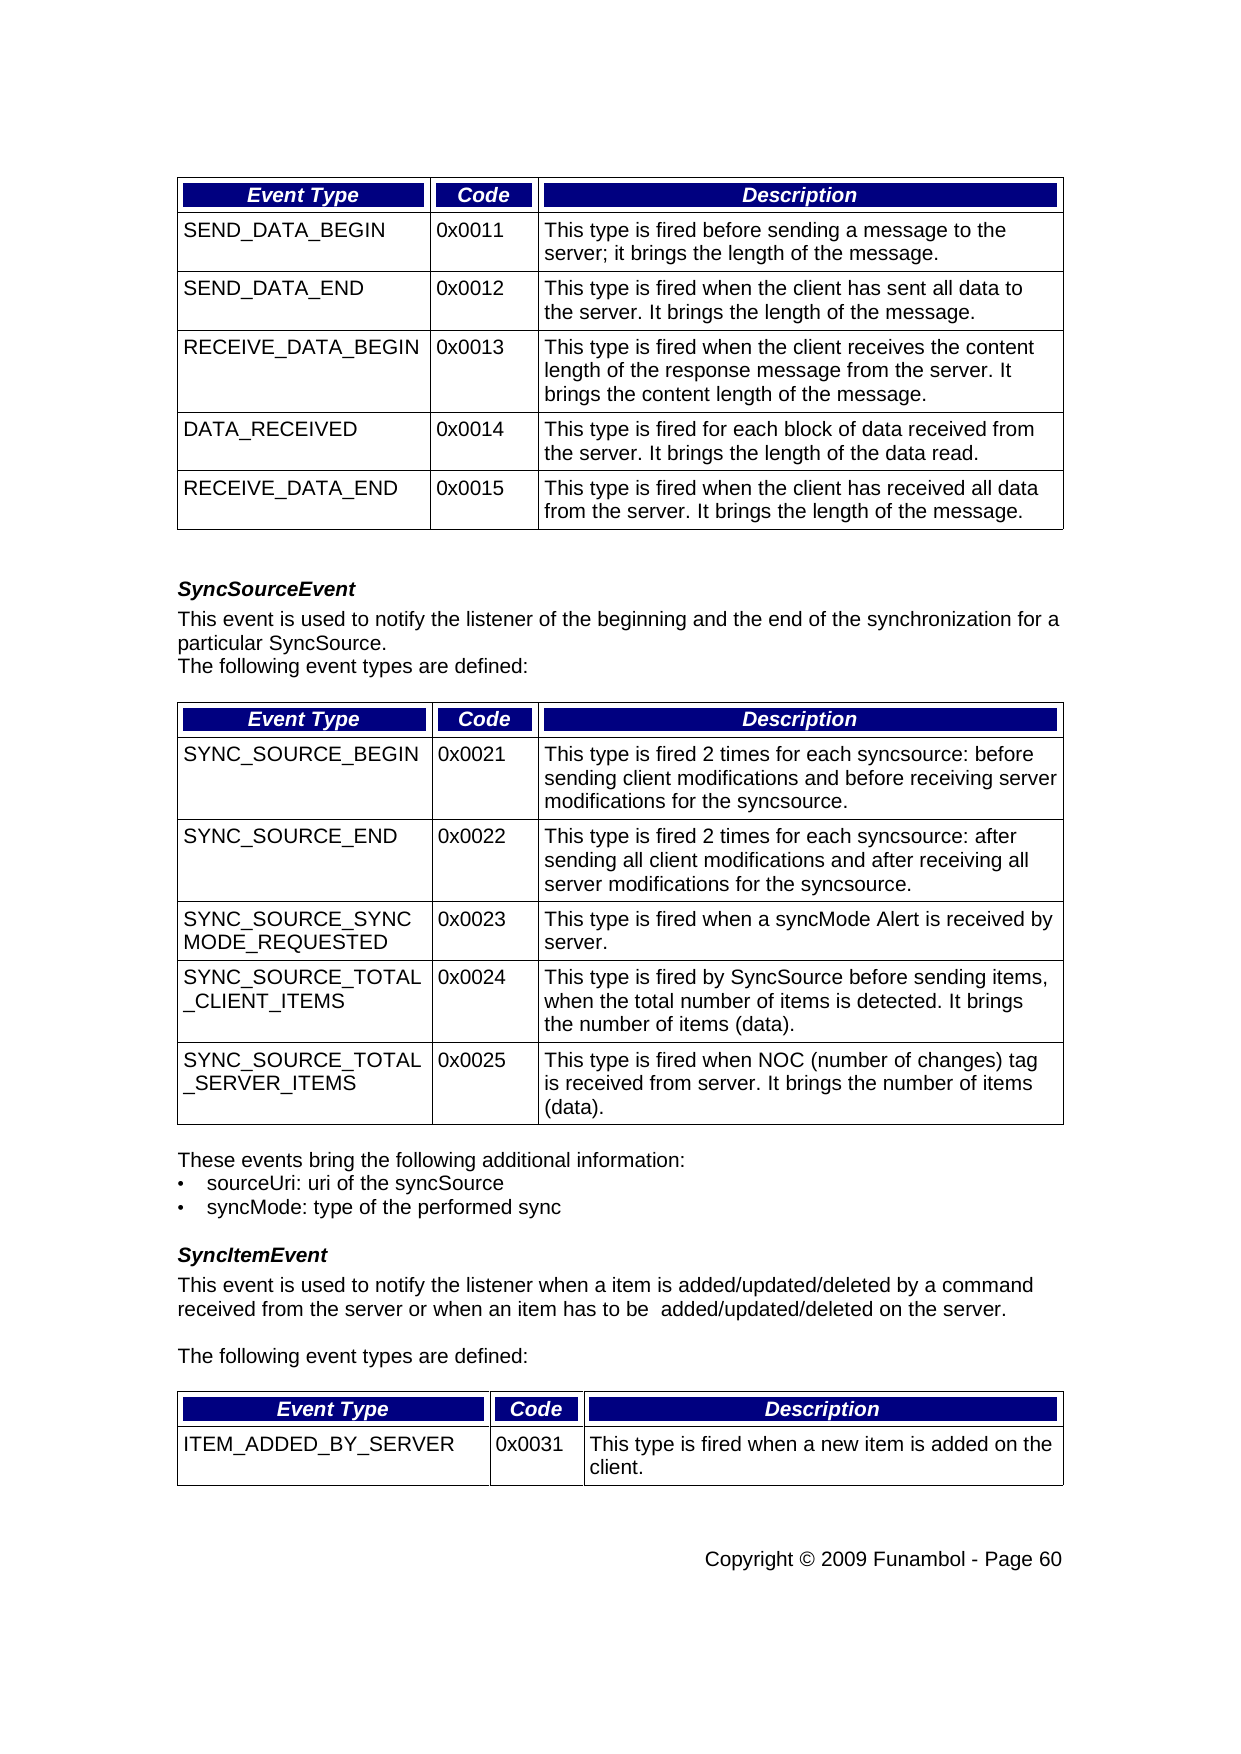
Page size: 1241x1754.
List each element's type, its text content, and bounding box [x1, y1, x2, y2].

table_cell 0x0025 [433, 1043, 538, 1124]
text This event is used to notify the listener when a item is added/updated/deleted by a command received from the server or when an item has to be added/updated/deleted on the server. [177, 1273, 1063, 1321]
table_cell RECEIVE_DATA_END [178, 471, 430, 529]
table_cell 0x0021 [433, 738, 538, 819]
subtitle SyncItemEvent [177, 1244, 1063, 1267]
table_cell 0x0024 [433, 961, 538, 1042]
table_cell RECEIVE_DATA_BEGIN [178, 331, 430, 412]
table_cell 0x0023 [433, 902, 538, 960]
table_cell 0x0014 [431, 413, 538, 470]
table_cell SEND_DATA_END [178, 272, 430, 330]
table_cell SYNC_SOURCE_SYNCMODE_REQUESTED [178, 902, 432, 960]
table_cell This type is fired 2 times for each syncsource: after sending all client modifications and after receiving all server modifications for the syncsource. [539, 820, 1063, 901]
table_cell This type is fired when NOC (number of changes) tag is received from server. It brings the number of items (data). [539, 1043, 1063, 1124]
table_cell This type is fired by SyncSource before sending items, when the total number of items is detected. It brings the number of items (data). [539, 961, 1063, 1042]
table_cell This type is fired when the client has sent all data to the server. It brings the length of the message. [539, 272, 1063, 330]
table_cell SYNC_SOURCE_END [178, 820, 432, 901]
table_cell This type is fired when the client receives the content length of the response message from the server. It brings the content length of the message. [539, 331, 1063, 412]
table_cell This type is fired for each block of data received from the server. It brings the length of the data read. [539, 413, 1063, 470]
text These events bring the following additional information: [177, 1148, 1063, 1172]
table_header Event Type [178, 703, 432, 737]
table_cell This type is fired before sending a message to the server; it brings the length of the message. [539, 213, 1063, 271]
table_cell 0x0012 [431, 272, 538, 330]
text This event is used to notify the listener of the beginning and the end of the synchronization for a particular SyncSource. [177, 608, 1063, 655]
table_header Description [539, 178, 1063, 212]
table_cell SEND_DATA_BEGIN [178, 213, 430, 271]
table_cell ITEM_ADDED_BY_SERVER [178, 1427, 489, 1485]
table_header Event Type [178, 178, 430, 212]
table_cell 0x0015 [431, 471, 538, 529]
table_cell 0x0031 [491, 1427, 583, 1485]
table_header Code [491, 1392, 583, 1426]
table_cell DATA_RECEIVED [178, 413, 430, 470]
table_header Event Type [178, 1392, 489, 1426]
table_header Code [431, 178, 538, 212]
list sourceUri: uri of the syncSource [177, 1172, 1063, 1195]
table_cell This type is fired when a new item is added on the client. [585, 1427, 1063, 1485]
text The following event types are defined: [177, 1344, 1063, 1368]
table_cell SYNC_SOURCE_TOTAL_CLIENT_ITEMS [178, 961, 432, 1042]
text The following event types are defined: [177, 655, 1063, 678]
table_cell SYNC_SOURCE_TOTAL_SERVER_ITEMS [178, 1043, 432, 1124]
table_header Description [585, 1392, 1063, 1426]
table_cell 0x0011 [431, 213, 538, 271]
table_cell This type is fired 2 times for each syncsource: before sending client modifications and before receiving server modifications for the syncsource. [539, 738, 1063, 819]
list syncMode: type of the performed sync [177, 1195, 1063, 1219]
subtitle SyncSourceEvent [177, 578, 1063, 601]
table_cell SYNC_SOURCE_BEGIN [178, 738, 432, 819]
table_cell 0x0013 [431, 331, 538, 412]
table_header Code [433, 703, 538, 737]
table_cell This type is fired when the client has received all data from the server. It brings the length of the message. [539, 471, 1063, 529]
table_cell 0x0022 [433, 820, 538, 901]
table_cell This type is fired when a syncMode Alert is received by server. [539, 902, 1063, 960]
table_header Description [539, 703, 1063, 737]
